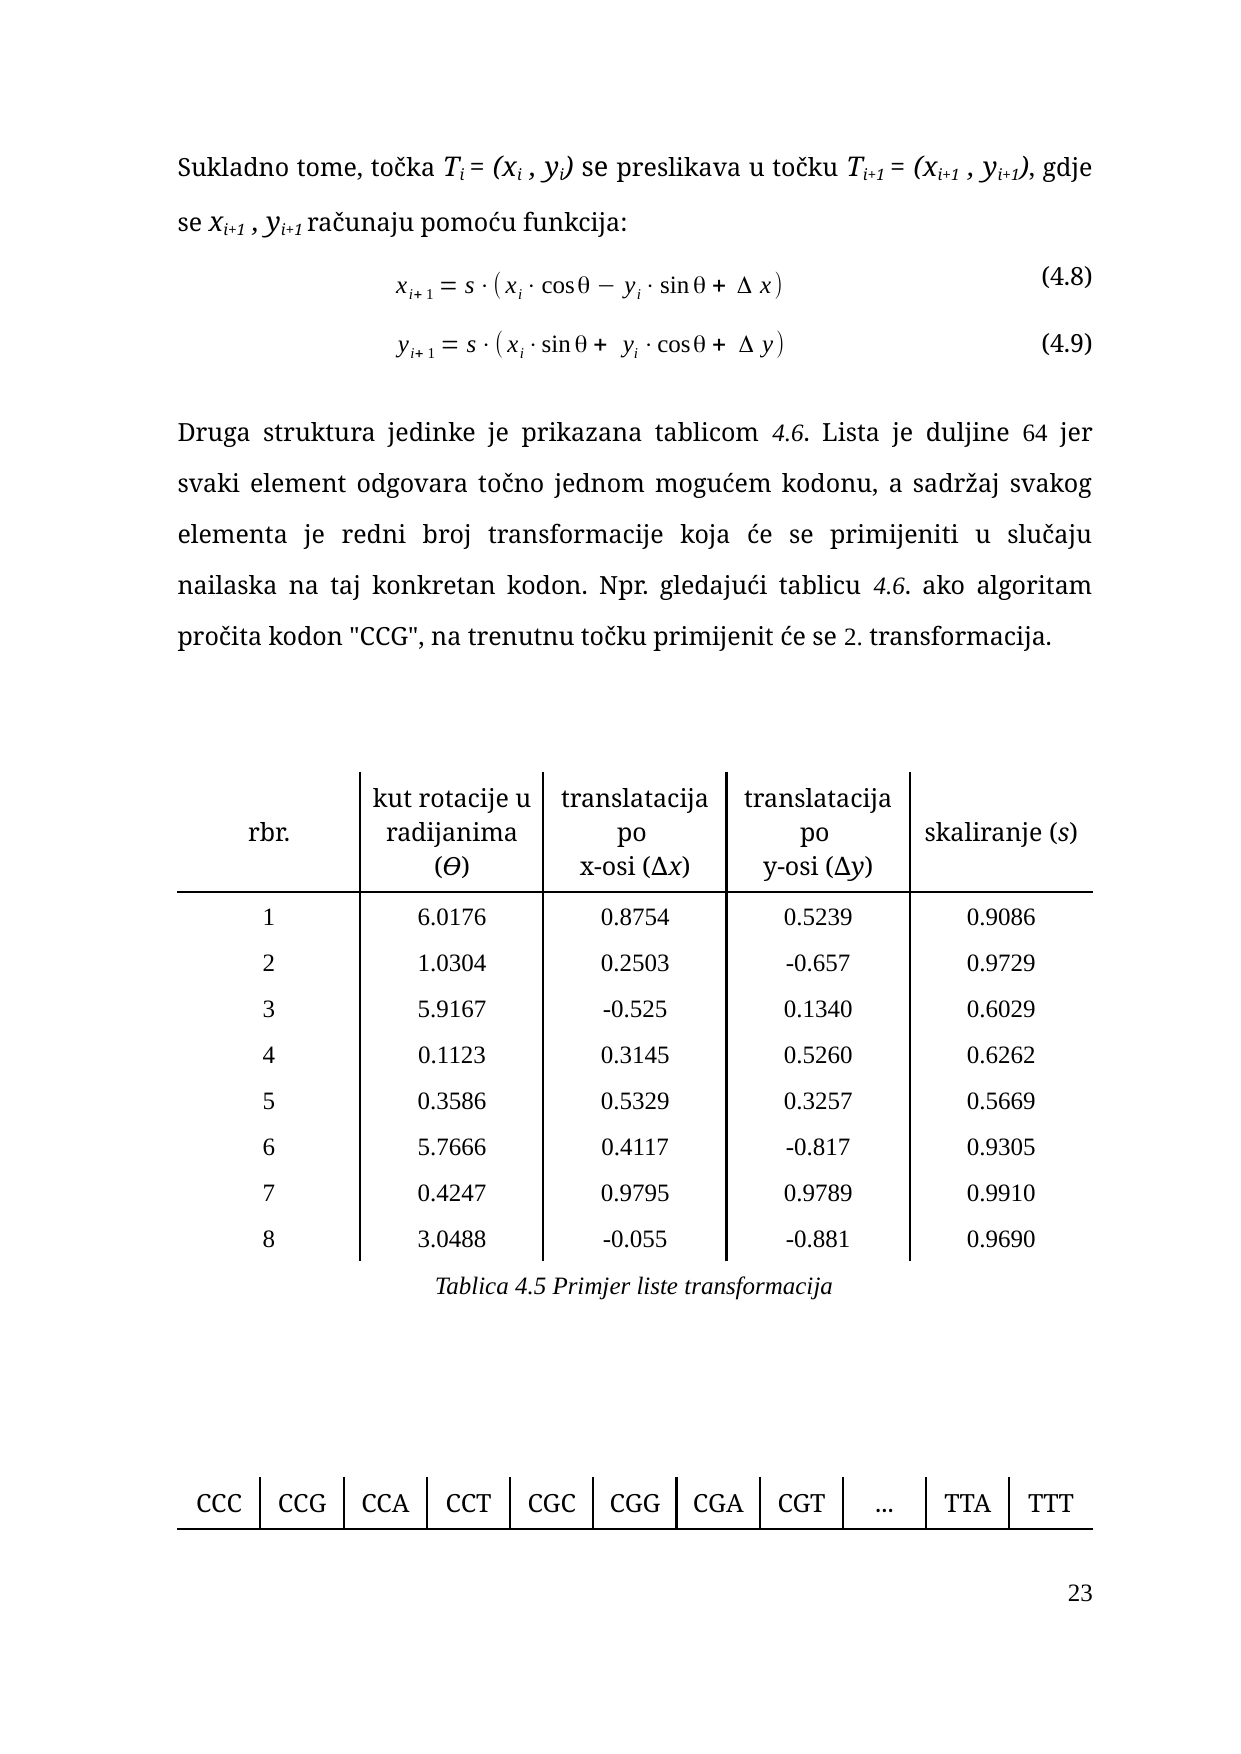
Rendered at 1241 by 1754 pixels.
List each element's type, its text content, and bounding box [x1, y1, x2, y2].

table_header CGC [511, 1477, 592, 1528]
table_cell -0.657 [728, 939, 909, 985]
table_cell 0.1340 [728, 985, 909, 1031]
table_cell -0.525 [544, 985, 725, 1031]
table_cell 0.9729 [911, 939, 1093, 985]
text (4.8) [177, 258, 1093, 309]
table_cell 0.4247 [361, 1169, 542, 1215]
table_cell 0.3586 [361, 1077, 542, 1123]
table_cell 0.5260 [728, 1031, 909, 1077]
table_cell 6.0176 [361, 893, 542, 939]
table_cell 0.4117 [544, 1123, 725, 1169]
table_header kut rotacije u radijanima (ϴ) [361, 772, 542, 891]
table_cell 0.5239 [728, 893, 909, 939]
table_cell 0.5669 [911, 1077, 1093, 1123]
table_cell 7 [177, 1169, 359, 1215]
table_header skaliranje (s) [911, 772, 1093, 891]
table_header translatacija po x-osi (∆x) [544, 772, 725, 891]
table_header CCG [261, 1477, 343, 1528]
table_header TTT [1010, 1477, 1093, 1528]
table_header CGA [678, 1477, 759, 1528]
text (4.9) [177, 326, 1093, 386]
table_cell 0.5329 [544, 1077, 725, 1123]
table_header CCA [345, 1477, 426, 1528]
table_cell 0.2503 [544, 939, 725, 985]
table_cell 3 [177, 985, 359, 1031]
table_cell 5.7666 [361, 1123, 542, 1169]
text Tablica 4.5 Primjer liste transformacija [177, 1271, 1093, 1300]
table_cell 8 [177, 1215, 359, 1261]
table_cell 0.9795 [544, 1169, 725, 1215]
text Sukladno tome, točka Ti = (xi , yi) se preslikava u točku Ti+1 = (xi+1 , yi+1), gdje se xi+1 , yi+1 računaju pomoću funkcija: [177, 148, 1093, 240]
table_cell 0.3145 [544, 1031, 725, 1077]
table_cell 0.9789 [728, 1169, 909, 1215]
table_cell 3.0488 [361, 1215, 542, 1261]
table_header CCC [177, 1477, 259, 1528]
table_cell -0.817 [728, 1123, 909, 1169]
table_cell 4 [177, 1031, 359, 1077]
table_header CGT [761, 1477, 842, 1528]
table_cell 0.1123 [361, 1031, 542, 1077]
table_cell -0.055 [544, 1215, 725, 1261]
table_cell 0.3257 [728, 1077, 909, 1123]
table_cell 1.0304 [361, 939, 542, 985]
table_cell 0.9305 [911, 1123, 1093, 1169]
table_cell 0.9086 [911, 893, 1093, 939]
table_header ... [844, 1477, 925, 1528]
table_header CCT [428, 1477, 509, 1528]
table_cell 1 [177, 893, 359, 939]
table_cell 0.9690 [911, 1215, 1093, 1261]
table_cell 2 [177, 939, 359, 985]
table_cell 0.6029 [911, 985, 1093, 1031]
text Druga struktura jedinke je prikazana tablicom 4.6. Lista je duljine 64 jer svaki element odgovara točno jednom mogućem kodonu, a sadržaj svakog elementa je redni broj transformacije koja će se primijeniti u slučaju nailaska na taj konkretan kodon. Npr. gledajući tablicu 4.6. ako algoritam pročita kodon "CCG", na trenutnu točku primijenit će se 2. transformacija. [177, 414, 1093, 652]
table_header rbr. [177, 772, 359, 891]
table_cell 6 [177, 1123, 359, 1169]
table_cell 5 [177, 1077, 359, 1123]
table_cell 0.9910 [911, 1169, 1093, 1215]
table_cell 0.6262 [911, 1031, 1093, 1077]
table_header CGG [594, 1477, 675, 1528]
table_header TTA [927, 1477, 1008, 1528]
table_header translatacija po y-osi (∆y) [728, 772, 909, 891]
table_cell -0.881 [728, 1215, 909, 1261]
table_cell 0.8754 [544, 893, 725, 939]
table_cell 5.9167 [361, 985, 542, 1031]
